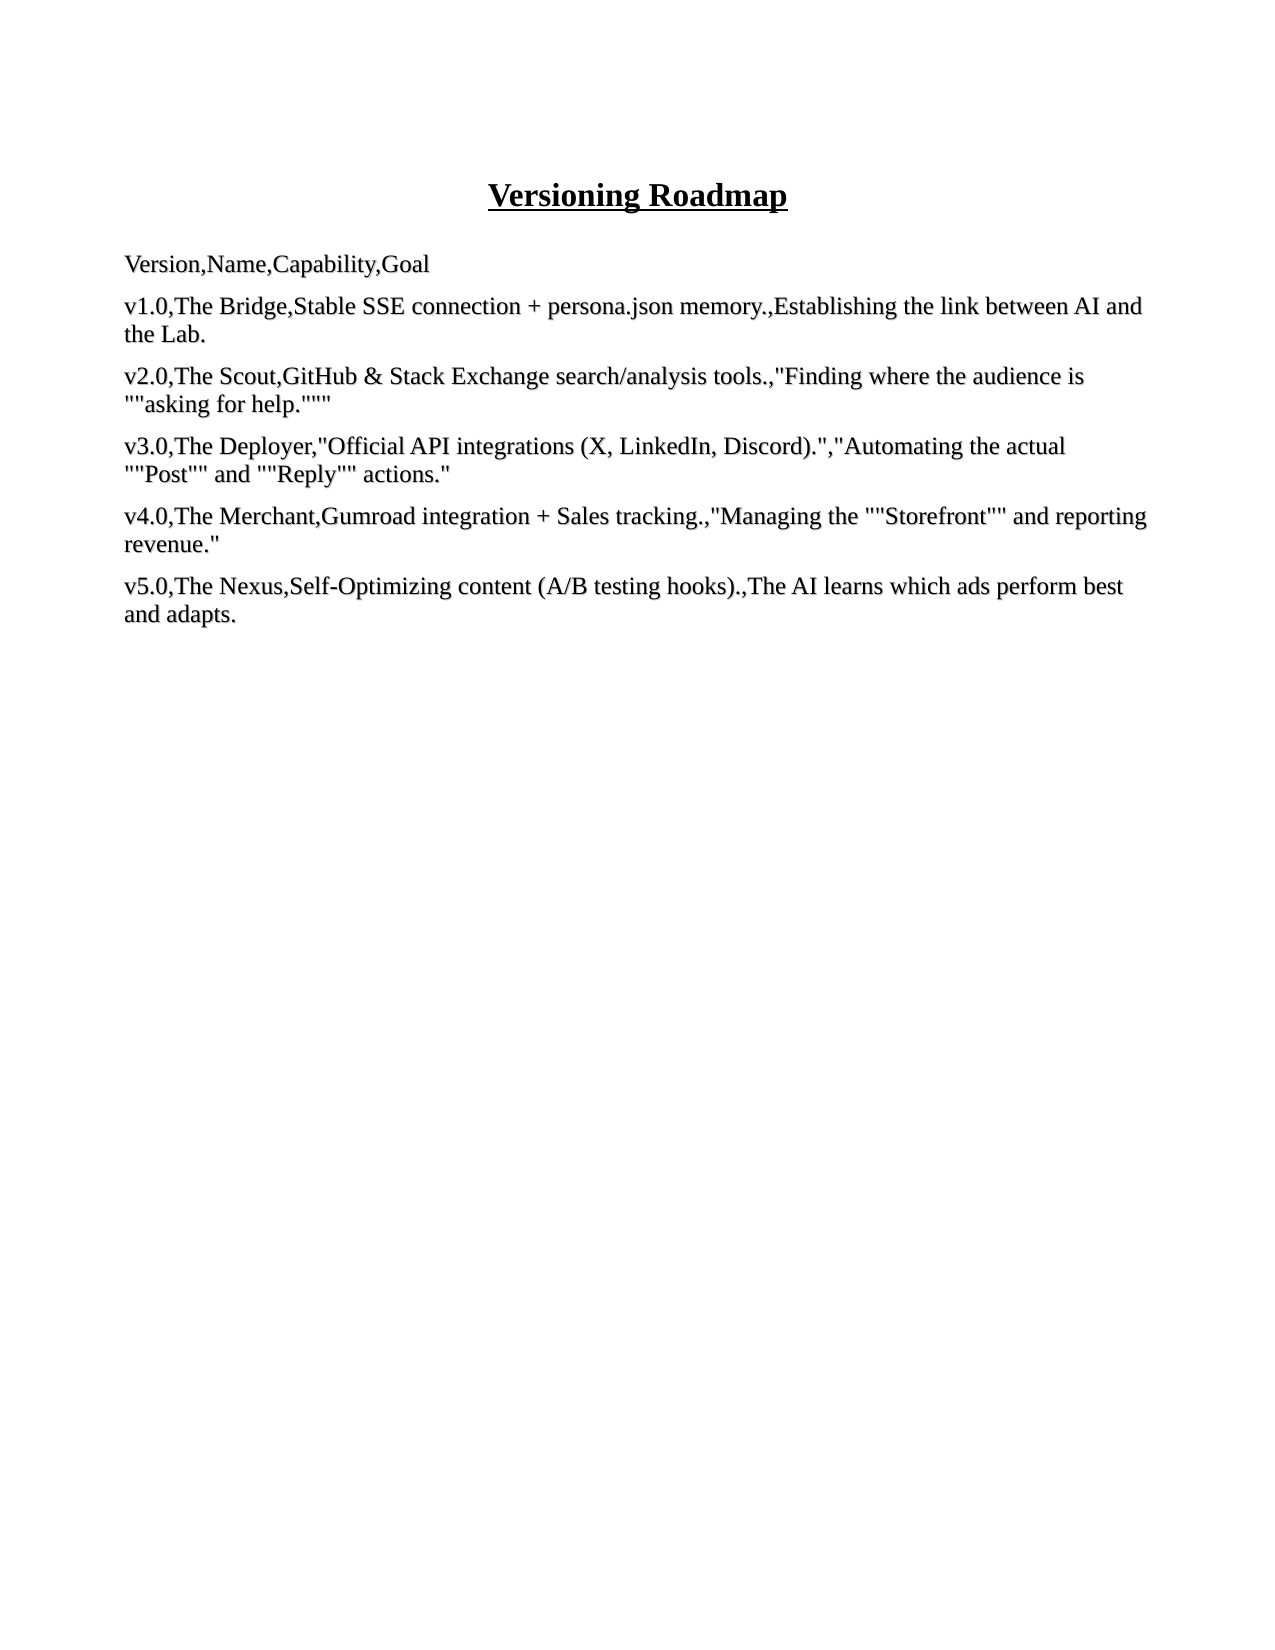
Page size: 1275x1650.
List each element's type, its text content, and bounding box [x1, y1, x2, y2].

text Versioning Roadmap [118, 176, 1157, 214]
table_header Version,Name,Capability,Goal [119, 244, 1156, 284]
table_cell v1.0,The Bridge,Stable SSE connection + persona.json memory.,Establishing the link between AI and the Lab. [119, 285, 1156, 354]
table_cell v3.0,The Deployer,"Official API integrations (X, LinkedIn, Discord).","Automating the actual ""Post"" and ""Reply"" actions." [119, 425, 1156, 494]
table_cell v2.0,The Scout,GitHub & Stack Exchange search/analysis tools.,"Finding where the audience is ""asking for help.""" [119, 355, 1156, 424]
table_cell v5.0,The Nexus,Self-Optimizing content (A/B testing hooks).,The AI learns which ads perform best and adapts. [119, 565, 1156, 634]
table_cell v4.0,The Merchant,Gumroad integration + Sales tracking.,"Managing the ""Storefront"" and reporting revenue." [119, 495, 1156, 564]
